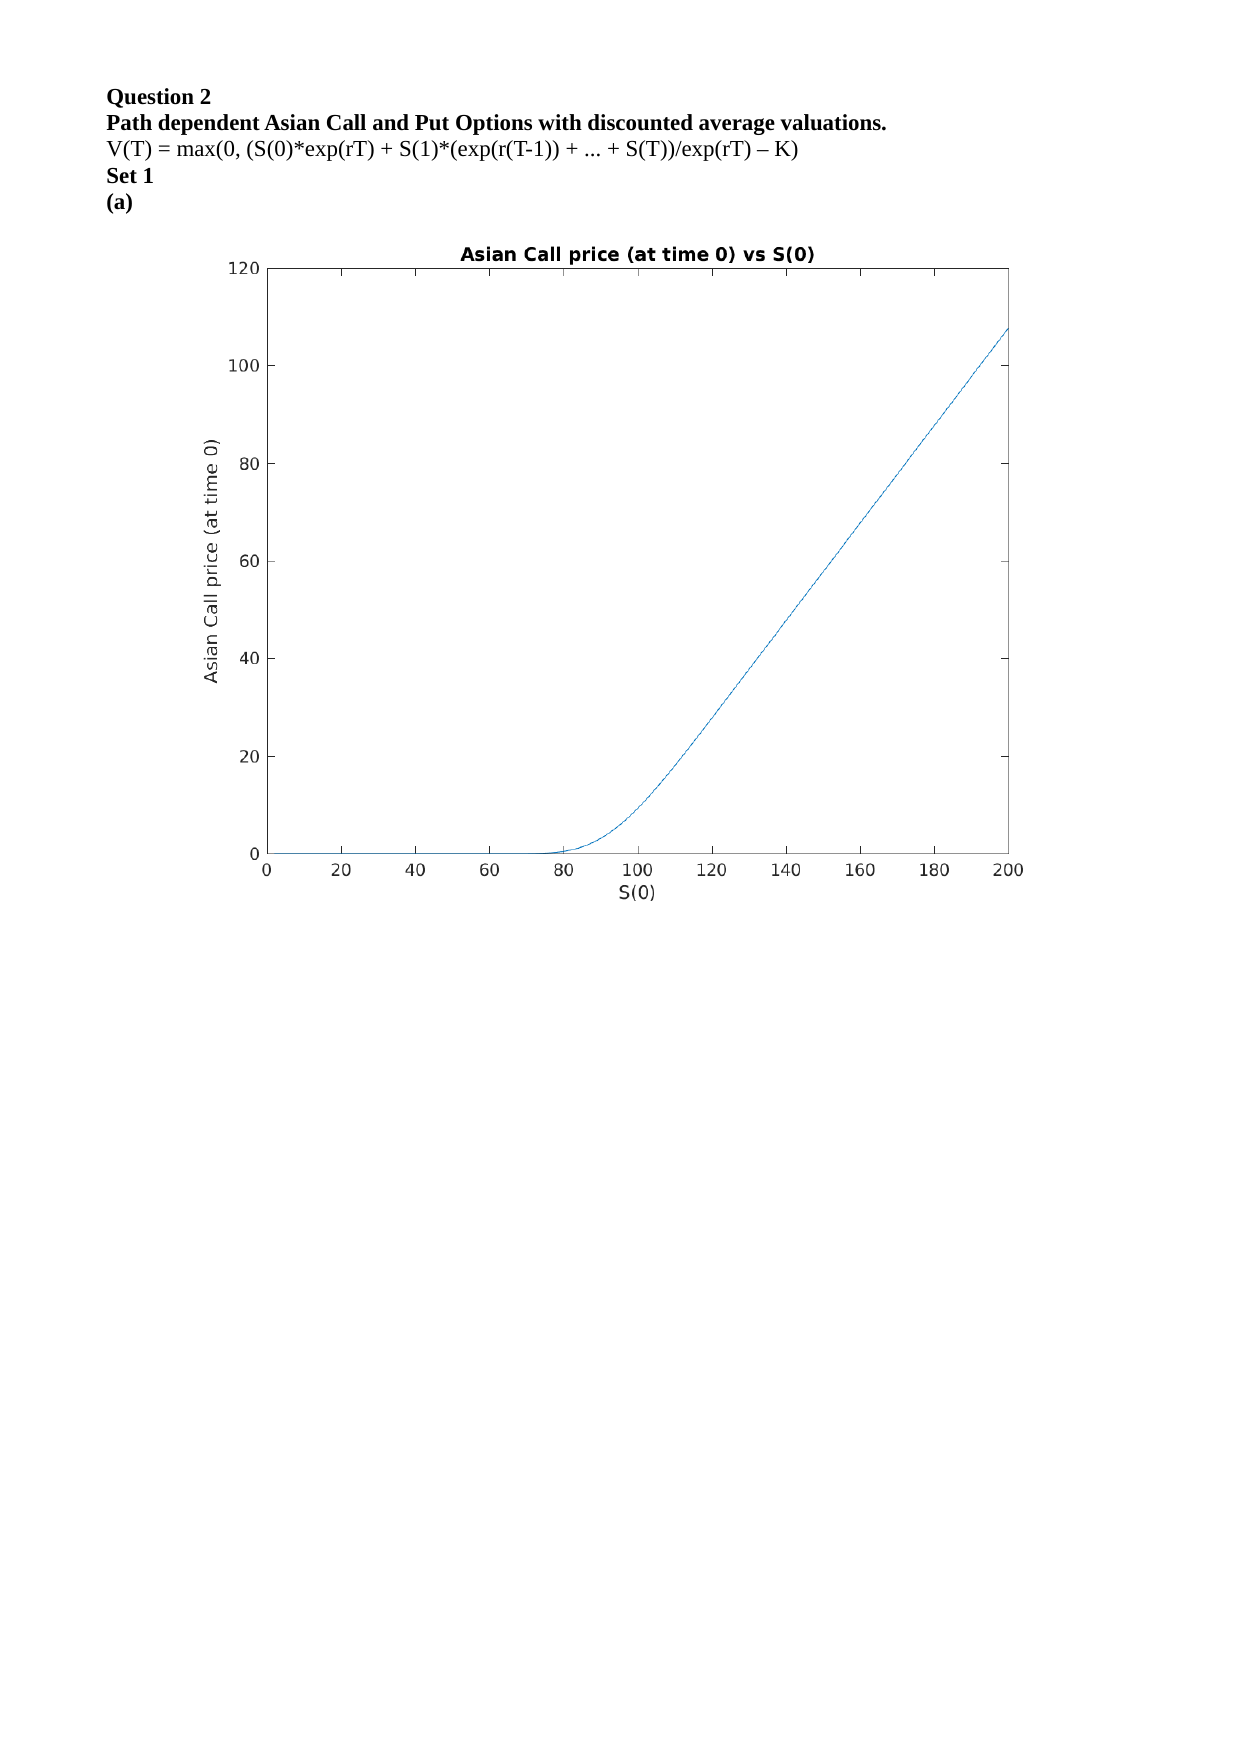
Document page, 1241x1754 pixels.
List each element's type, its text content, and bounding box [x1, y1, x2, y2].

text Path dependent Asian Call and Put Options with discounted average valuations. [106, 109, 1134, 135]
picture [142, 214, 1099, 932]
text (a) [106, 188, 1134, 214]
text Question 2 [106, 83, 1134, 109]
text Set 1 [106, 162, 1134, 188]
text V(T) = max(0, (S(0)*exp(rT) + S(1)*(exp(r(T-1)) + ... + S(T))/exp(rT) – K) [106, 135, 1134, 162]
